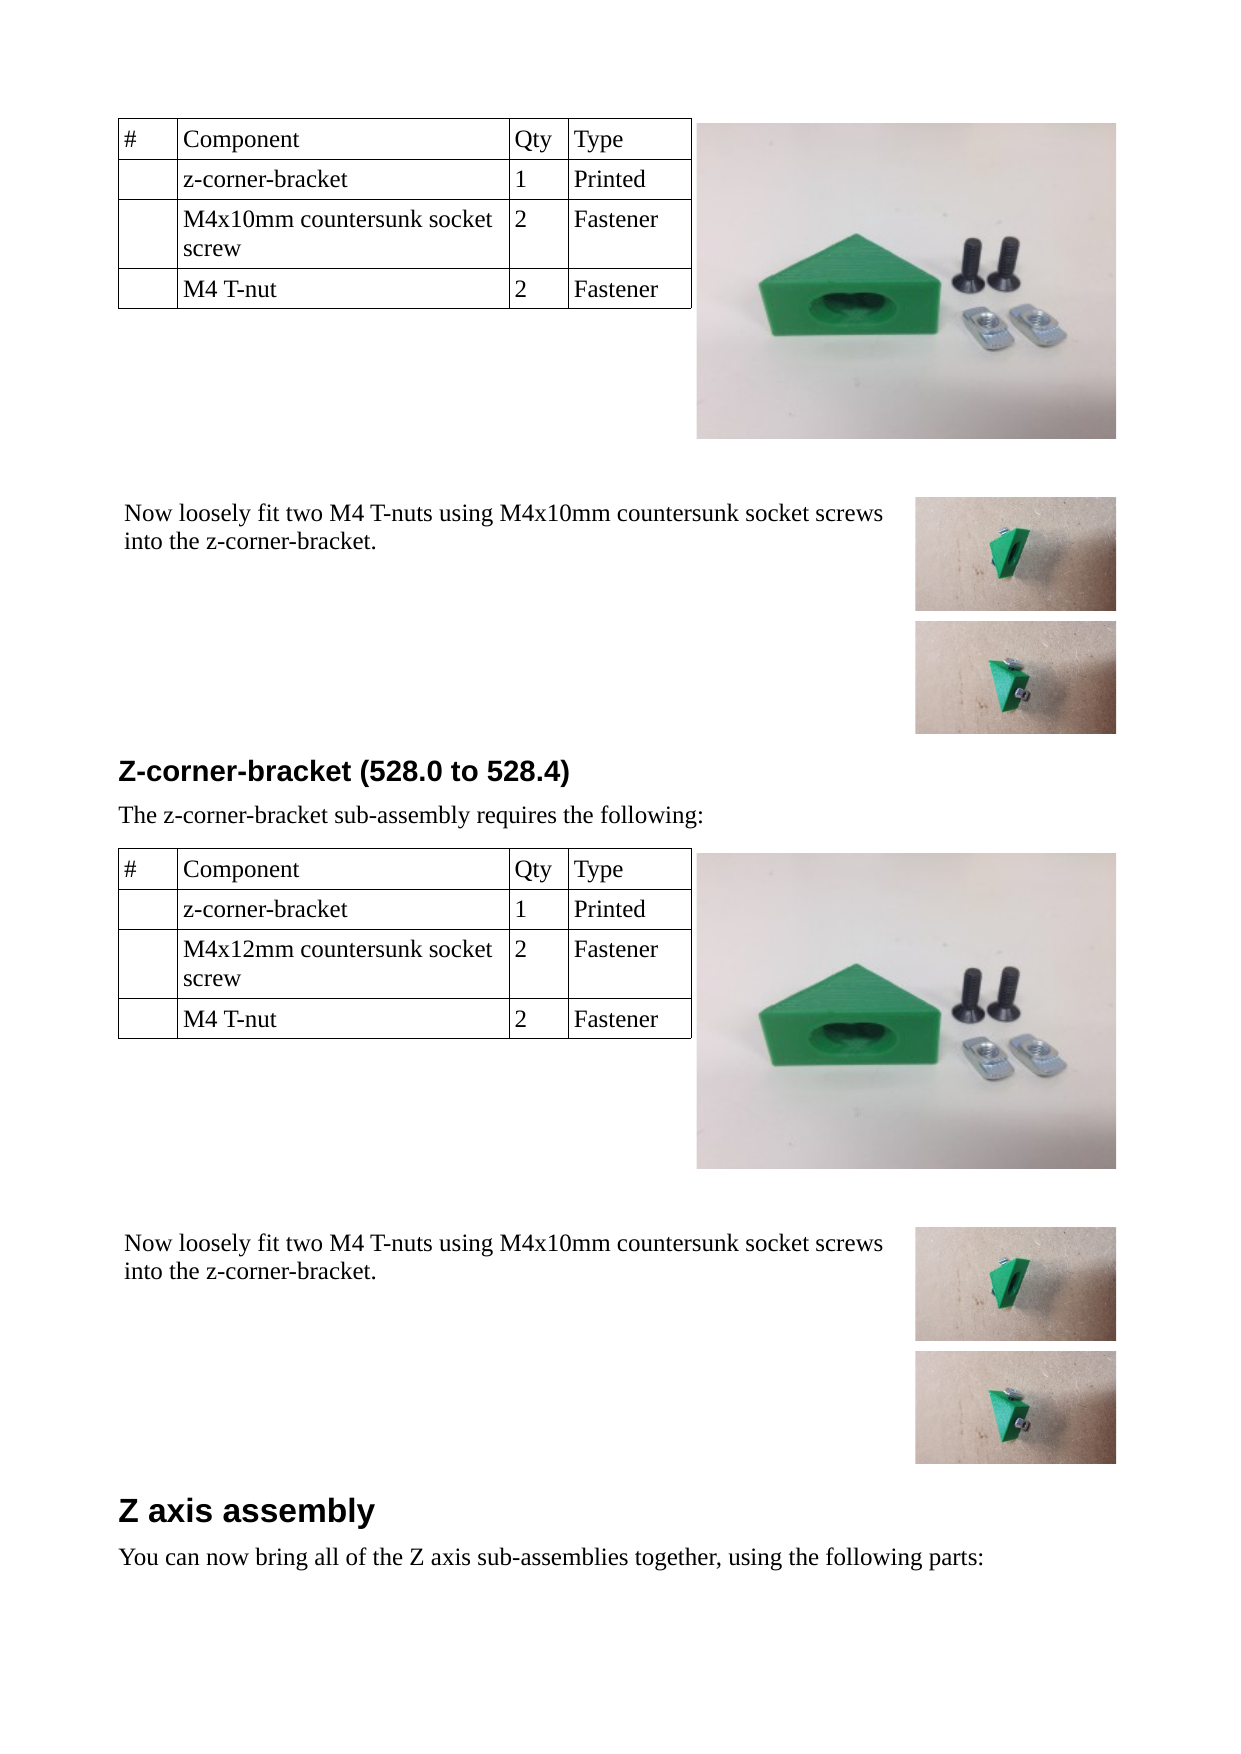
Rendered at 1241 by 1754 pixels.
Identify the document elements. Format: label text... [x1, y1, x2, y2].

table_cell Fastener [569, 999, 691, 1038]
table_header Component [178, 119, 509, 158]
table_cell 1 [510, 890, 568, 929]
picture [696, 123, 1117, 439]
table_cell [118, 616, 910, 740]
picture [915, 1227, 1117, 1341]
table_cell Printed [569, 890, 691, 929]
table_cell Printed [569, 160, 691, 199]
table_cell Fastener [569, 930, 691, 998]
table_header Type [569, 849, 691, 888]
table_cell 2 [510, 200, 568, 268]
table_cell M4 T-nut [178, 999, 509, 1038]
table_cell [119, 200, 177, 268]
table_cell [119, 160, 177, 199]
table_header Qty [510, 849, 568, 888]
table_cell z-corner-bracket [178, 890, 509, 929]
text You can now bring all of the Z axis sub-assemblies together, using the following parts: [118, 1542, 1122, 1570]
picture [915, 621, 1117, 734]
table_header Qty [510, 119, 568, 158]
table_cell z-corner-bracket [178, 160, 509, 199]
table_header Type [569, 119, 691, 158]
table_cell [509, 309, 568, 444]
table_header [910, 492, 1122, 616]
table_cell [118, 1346, 910, 1470]
table_cell Fastener [569, 200, 691, 268]
table_header # [119, 119, 177, 158]
subtitle Z axis assembly [118, 1491, 1122, 1529]
table_cell [119, 930, 177, 998]
table_header Now loosely fit two M4 T-nuts using M4x10mm countersunk socket screws into the z-corner-bracket. [118, 1222, 910, 1346]
table_cell [119, 999, 177, 1038]
table_cell 2 [510, 269, 568, 308]
table_header [910, 1222, 1122, 1346]
picture [915, 1351, 1117, 1464]
table_header # [119, 849, 177, 888]
picture [696, 853, 1117, 1169]
table_cell [177, 309, 509, 444]
table_cell [119, 269, 177, 308]
table_cell [509, 1039, 568, 1174]
table_cell 1 [510, 160, 568, 199]
table_cell Fastener [569, 269, 691, 308]
table_cell M4x10mm countersunk socket screw [178, 200, 509, 268]
table_cell [568, 1039, 691, 1174]
table_cell [568, 309, 691, 444]
picture [915, 497, 1117, 611]
table_cell 2 [510, 999, 568, 1038]
table_cell [910, 1346, 1122, 1470]
table_cell [119, 890, 177, 929]
table_cell [177, 1039, 509, 1174]
table_cell [118, 1039, 177, 1174]
text The z-corner-bracket sub-assembly requires the following: [118, 801, 1122, 829]
table_header Component [178, 849, 509, 888]
subtitle Z-corner-bracket (528.0 to 528.4) [118, 754, 1122, 788]
table_cell [118, 309, 177, 444]
table_cell [910, 616, 1122, 740]
table_header [691, 848, 1122, 1174]
table_cell 2 [510, 930, 568, 998]
table_header [691, 118, 1122, 444]
table_cell M4 T-nut [178, 269, 509, 308]
table_header Now loosely fit two M4 T-nuts using M4x10mm countersunk socket screws into the z-corner-bracket. [118, 492, 910, 616]
table_cell M4x12mm countersunk socket screw [178, 930, 509, 998]
